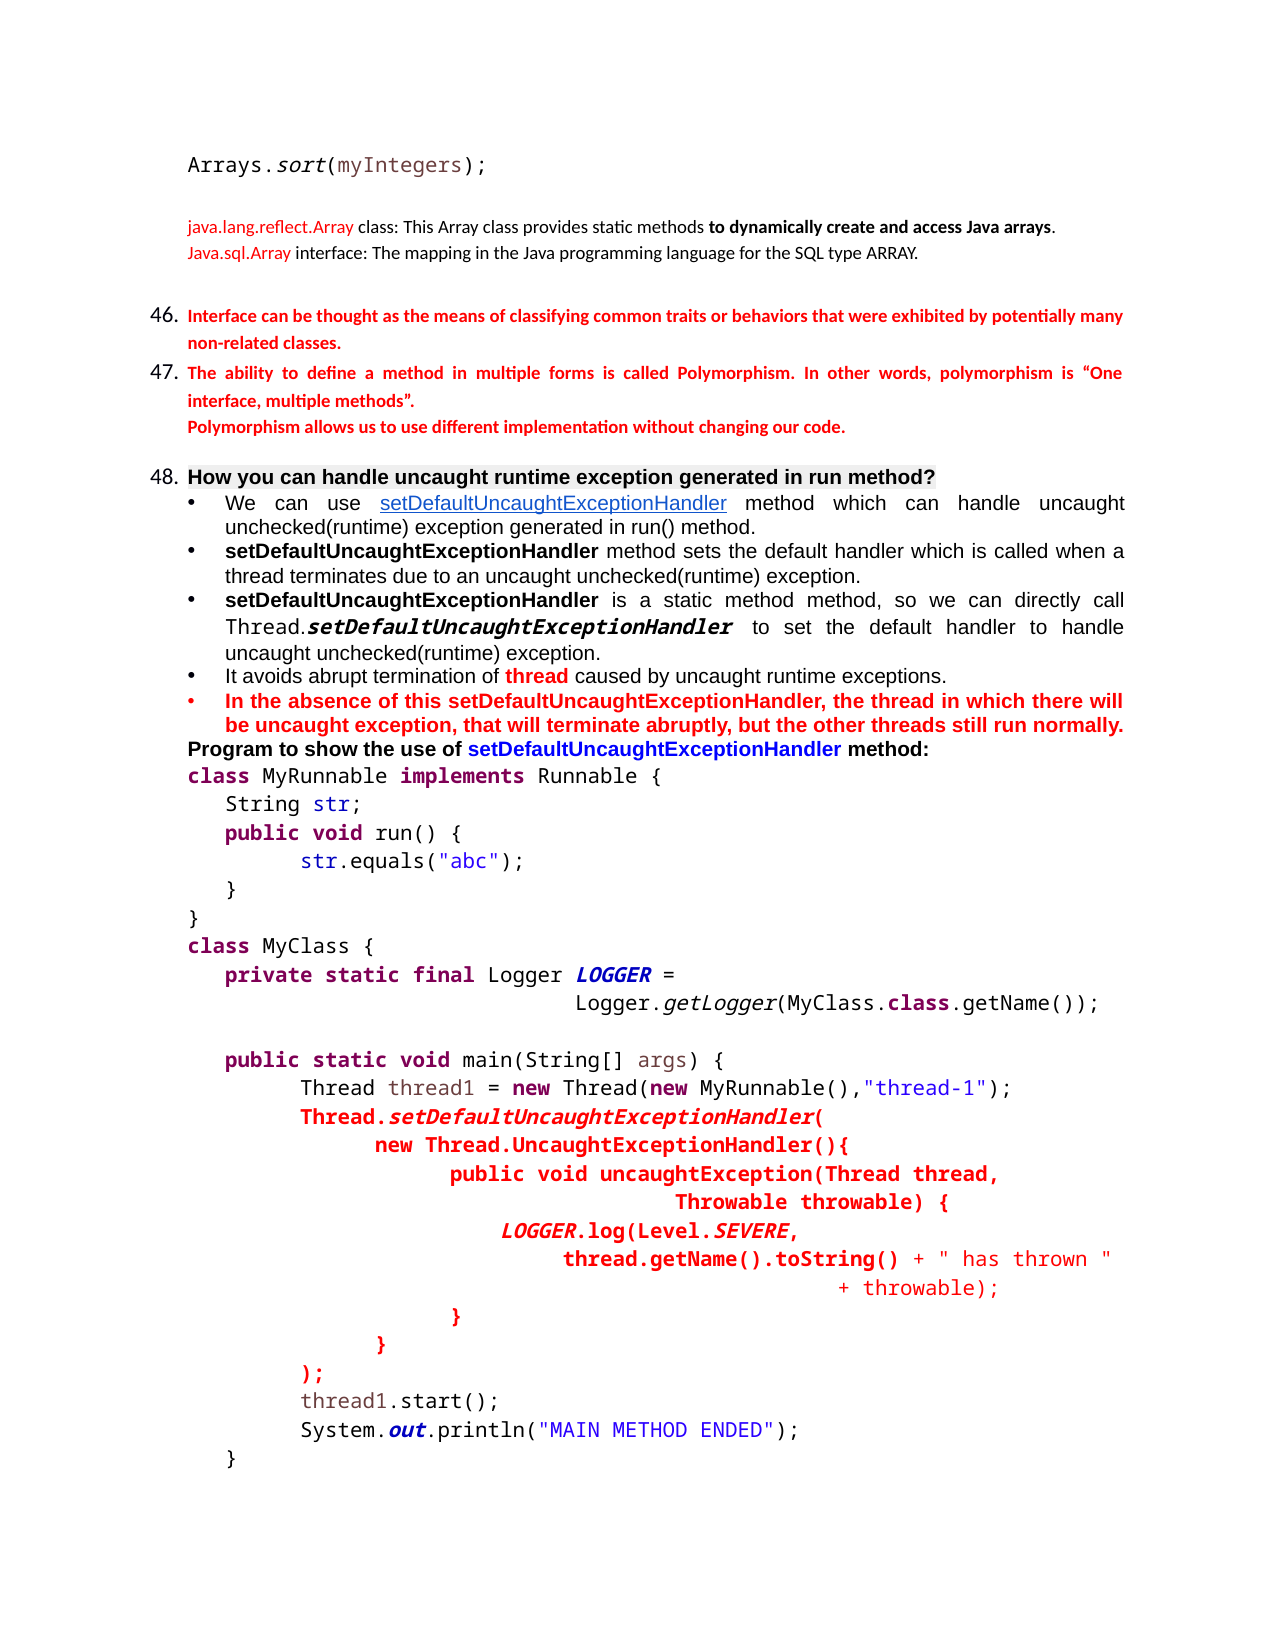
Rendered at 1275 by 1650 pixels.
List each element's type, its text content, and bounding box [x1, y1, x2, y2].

list private static final Logger LOGGER = [150, 960, 1125, 988]
list } [150, 874, 1125, 903]
list public static void main(String[] args) { [150, 1045, 1125, 1073]
list The ability to define a method in multiple forms is called Polymorphism. In other words, polymorphism is “One interface, multiple methods”. [150, 357, 1125, 412]
list We can use setDefaultUncaughtExceptionHandler method which can handle uncaught unchecked(runtime) exception generated in run() method. [187, 491, 1125, 539]
list } [150, 903, 1125, 931]
list It avoids abrupt termination of thread caused by uncaught runtime exceptions. [187, 664, 1125, 689]
list Polymorphism allows us to use different implementation without changing our code. [150, 415, 1125, 438]
list new Thread.UncaughtExceptionHandler(){ [150, 1130, 1125, 1159]
list Thread thread1 = new Thread(new MyRunnable(),"thread-1"); [150, 1073, 1125, 1102]
list public void uncaughtException(Thread thread, [150, 1159, 1125, 1187]
list java.lang.reflect.Array class: This Array class provides static methods to dynamically create and access Java arrays. [150, 215, 1125, 238]
list In the absence of this setDefaultUncaughtExceptionHandler, the thread in which there will be uncaught exception, that will terminate abruptly, but the other threads still run normally. [187, 689, 1125, 737]
list Arrays.sort(myIntegers); [150, 150, 1125, 178]
list } [150, 1301, 1125, 1329]
list Interface can be thought as the means of classifying common traits or behaviors that were exhibited by potentially many non-related classes. [150, 300, 1125, 354]
list Thread.setDefaultUncaughtExceptionHandler( [150, 1102, 1125, 1130]
list Program to show the use of setDefaultUncaughtExceptionHandler method: [150, 737, 1125, 761]
list + throwable); [150, 1273, 1125, 1301]
list thread1.start(); [150, 1386, 1125, 1415]
list LOGGER.log(Level.SEVERE, [150, 1216, 1125, 1244]
list ); [150, 1358, 1125, 1386]
list Throwable throwable) { [150, 1187, 1125, 1216]
list public void run() { [150, 818, 1125, 846]
list thread.getName().toString() + " has thrown " [150, 1244, 1125, 1273]
list setDefaultUncaughtExceptionHandler method sets the default handler which is called when a thread terminates due to an uncaught unchecked(runtime) exception. [187, 539, 1125, 587]
list setDefaultUncaughtExceptionHandler is a static method method, so we can directly call Thread.setDefaultUncaughtExceptionHandler to set the default handler to handle uncaught unchecked(runtime) exception. [187, 587, 1125, 664]
list String str; [150, 789, 1125, 818]
list } [150, 1443, 1125, 1472]
list class MyClass { [150, 931, 1125, 960]
list } [150, 1329, 1125, 1358]
list Logger.getLogger(MyClass.class.getName()); [150, 988, 1125, 1017]
list Java.sql.Array interface: The mapping in the Java programming language for the SQL type ARRAY. [150, 241, 1125, 264]
list How you can handle uncaught runtime exception generated in run method? [150, 462, 1125, 491]
list System.out.println("MAIN METHOD ENDED"); [150, 1415, 1125, 1443]
list str.equals("abc"); [150, 846, 1125, 874]
list class MyRunnable implements Runnable { [150, 761, 1125, 789]
